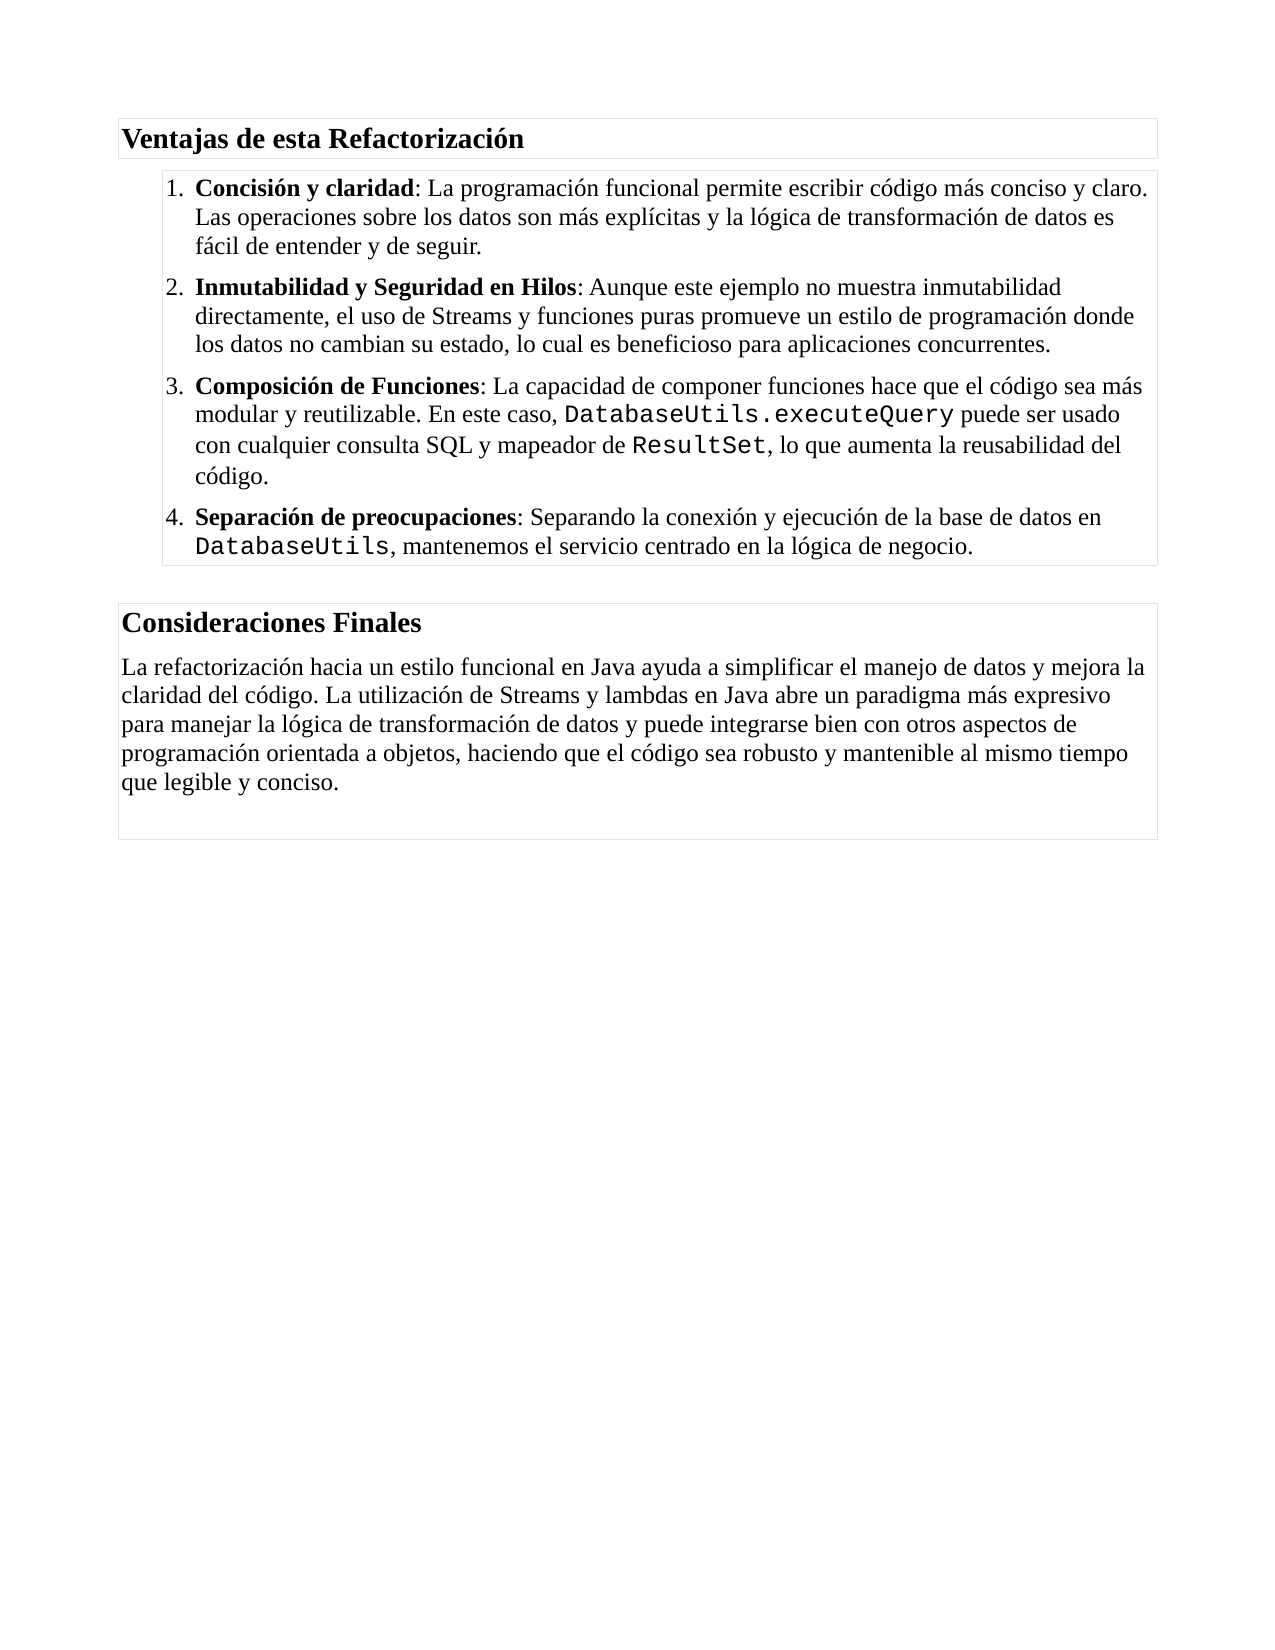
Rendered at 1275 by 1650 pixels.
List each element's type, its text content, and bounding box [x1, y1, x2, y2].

text La refactorización hacia un estilo funcional en Java ayuda a simplificar el manejo de datos y mejora la claridad del código. La utilización de Streams y lambdas en Java abre un paradigma más expresivo para manejar la lógica de transformación de datos y puede integrarse bien con otros aspectos de programación orientada a objetos, haciendo que el código sea robusto y mantenible al mismo tiempo que legible y conciso. [119, 648, 1157, 795]
list Separación de preocupaciones: Separando la conexión y ejecución de la base de datos en DatabaseUtils, mantenemos el servicio centrado en la lógica de negocio. [163, 499, 1157, 565]
list Concisión y claridad: La programación funcional permite escribir código más conciso y claro. Las operaciones sobre los datos son más explícitas y la lógica de transformación de datos es fácil de entender y de seguir. [163, 171, 1157, 259]
subtitle Consideraciones Finales [119, 604, 1157, 639]
subtitle Ventajas de esta Refactorización [119, 119, 1157, 158]
list Composición de Funciones: La capacidad de componer funciones hace que el código sea más modular y reutilizable. En este caso, DatabaseUtils.executeQuery puede ser usado con cualquier consulta SQL y mapeador de ResultSet, lo que aumenta la reusabilidad del código. [163, 368, 1157, 490]
list Inmutabilidad y Seguridad en Hilos: Aunque este ejemplo no muestra inmutabilidad directamente, el uso de Streams y funciones puras promueve un estilo de programación donde los datos no cambian su estado, lo cual es beneficioso para aplicaciones concurrentes. [163, 269, 1157, 358]
